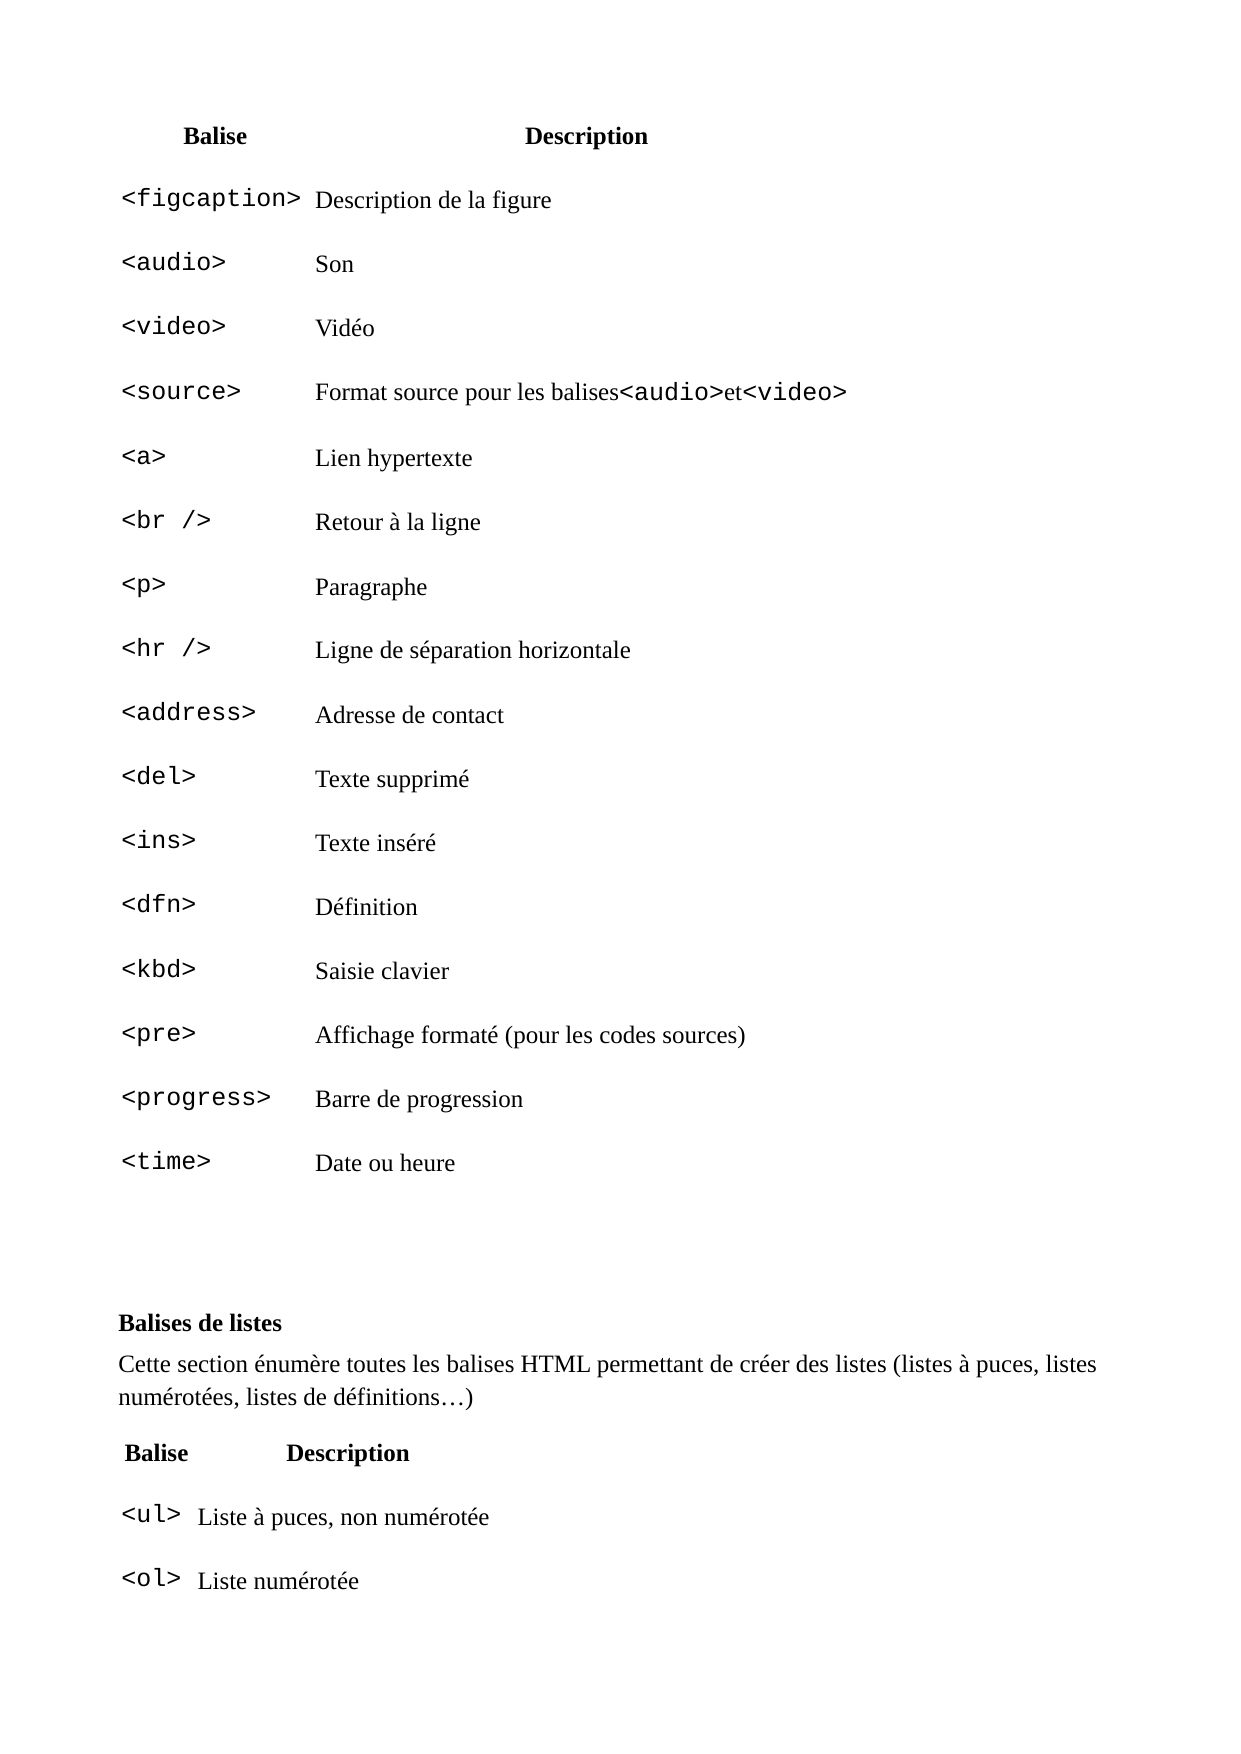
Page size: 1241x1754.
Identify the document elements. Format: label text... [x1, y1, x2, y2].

table_cell Description de la figure [312, 182, 861, 246]
table_header Balise [118, 118, 312, 182]
table_cell <pre> [118, 1017, 312, 1081]
table_cell <ins> [118, 825, 312, 889]
table_cell <br /> [118, 505, 312, 569]
table_cell <a> [118, 441, 312, 504]
table_cell <progress> [118, 1081, 312, 1145]
table_cell <hr /> [118, 633, 312, 697]
table_cell <video> [118, 310, 312, 374]
table_cell <audio> [118, 246, 312, 310]
table_cell <source> [118, 374, 312, 441]
table_header Description [312, 118, 861, 182]
subtitle Balises de listes [118, 1308, 1122, 1337]
table_cell <time> [118, 1145, 312, 1209]
table_cell Paragraphe [312, 569, 861, 633]
table_cell Affichage formaté (pour les codes sources) [312, 1017, 861, 1081]
table_cell Ligne de séparation horizontale [312, 633, 861, 697]
table_cell <address> [118, 697, 312, 761]
text Cette section énumère toutes les balises HTML permettant de créer des listes (listes à puces, listes numérotées, listes de définitions…) [118, 1349, 1122, 1411]
table_cell Lien hypertexte [312, 441, 861, 504]
table_cell Adresse de contact [312, 697, 861, 761]
table_cell <dfn> [118, 889, 312, 953]
table_cell Retour à la ligne [312, 505, 861, 569]
table_cell Vidéo [312, 310, 861, 374]
table_header Balise [118, 1435, 194, 1499]
table_cell <figcaption> [118, 182, 312, 246]
table_cell <p> [118, 569, 312, 633]
table_cell <del> [118, 761, 312, 825]
table_cell Format source pour les balises<audio>et<video> [312, 374, 861, 441]
table_cell Définition [312, 889, 861, 953]
table_cell <ol> [118, 1563, 194, 1627]
table_cell <ul> [118, 1499, 194, 1563]
table_cell Barre de progression [312, 1081, 861, 1145]
table_cell <kbd> [118, 953, 312, 1017]
table_cell Saisie clavier [312, 953, 861, 1017]
table_cell Texte inséré [312, 825, 861, 889]
table_cell Liste à puces, non numérotée [194, 1499, 501, 1563]
table_cell Liste numérotée [194, 1563, 501, 1627]
table_header Description [194, 1435, 501, 1499]
table_cell Date ou heure [312, 1145, 861, 1209]
table_cell Son [312, 246, 861, 310]
table_cell Texte supprimé [312, 761, 861, 825]
